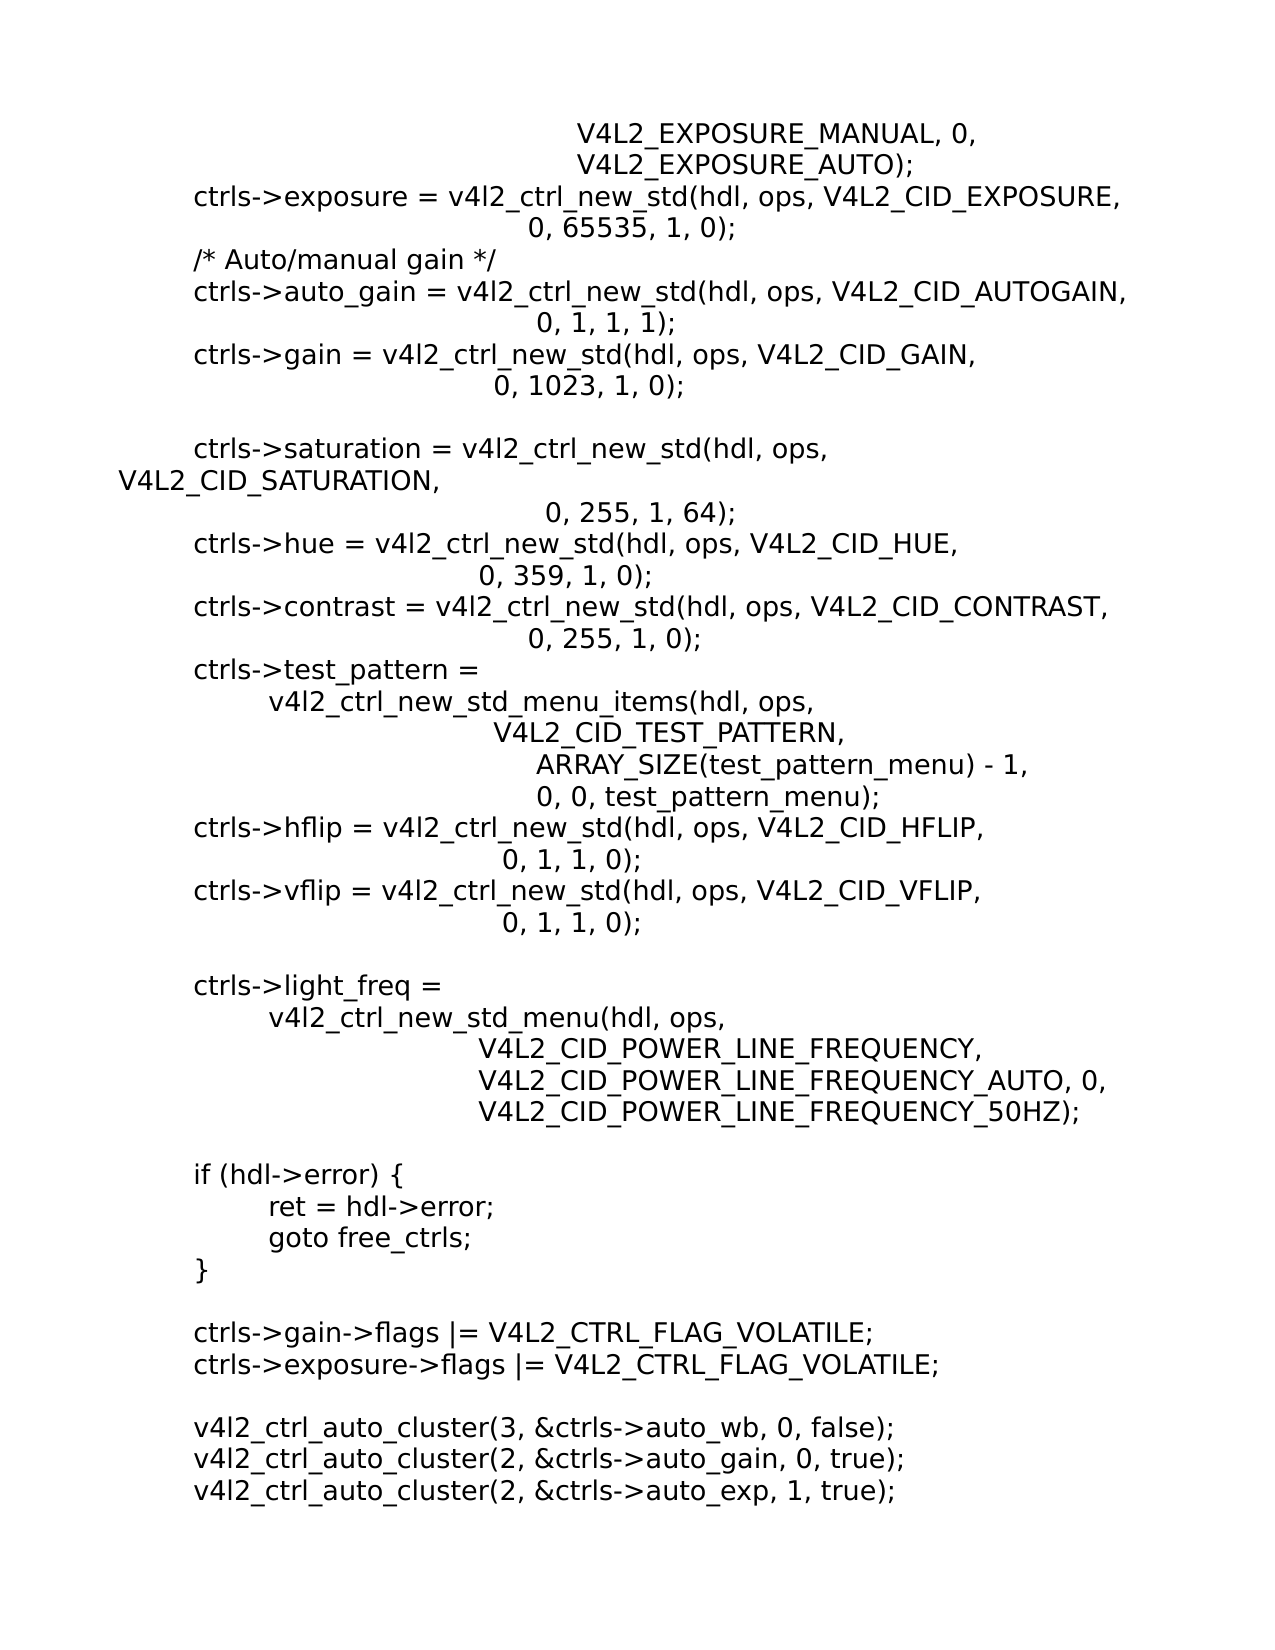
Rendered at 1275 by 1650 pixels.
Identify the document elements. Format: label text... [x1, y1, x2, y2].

text goto free_ctrls; [118, 1223, 1157, 1254]
text v4l2_ctrl_auto_cluster(2, &ctrls->auto_gain, 0, true); [118, 1444, 1157, 1475]
text 0, 359, 1, 0); [118, 560, 1157, 592]
text 0, 1, 1, 0); [118, 844, 1157, 876]
text 0, 65535, 1, 0); [118, 213, 1157, 244]
text v4l2_ctrl_new_std_menu_items(hdl, ops, V4L2_CID_TEST_PATTERN, [118, 686, 1157, 749]
text ARRAY_SIZE(test_pattern_menu) - 1, [118, 749, 1157, 781]
text 0, 1, 1, 1); [118, 307, 1157, 339]
text ctrls->gain = v4l2_ctrl_new_std(hdl, ops, V4L2_CID_GAIN, [118, 339, 1157, 371]
text 0, 1023, 1, 0); [118, 371, 1157, 402]
text V4L2_EXPOSURE_AUTO); [118, 150, 1157, 181]
text ctrls->vflip = v4l2_ctrl_new_std(hdl, ops, V4L2_CID_VFLIP, [118, 876, 1157, 907]
text v4l2_ctrl_auto_cluster(2, &ctrls->auto_exp, 1, true); [118, 1475, 1157, 1507]
text ctrls->exposure = v4l2_ctrl_new_std(hdl, ops, V4L2_CID_EXPOSURE, [118, 181, 1157, 213]
text } [118, 1254, 1157, 1286]
text v4l2_ctrl_new_std_menu(hdl, ops, [118, 1002, 1157, 1033]
text ctrls->auto_gain = v4l2_ctrl_new_std(hdl, ops, V4L2_CID_AUTOGAIN, [118, 276, 1157, 307]
text /* Auto/manual gain */ [118, 244, 1157, 276]
text ctrls->contrast = v4l2_ctrl_new_std(hdl, ops, V4L2_CID_CONTRAST, [118, 592, 1157, 623]
text V4L2_CID_POWER_LINE_FREQUENCY, [118, 1033, 1157, 1065]
text V4L2_CID_POWER_LINE_FREQUENCY_50HZ); [118, 1097, 1157, 1128]
text ctrls->saturation = v4l2_ctrl_new_std(hdl, ops, V4L2_CID_SATURATION, [118, 434, 1157, 497]
text ctrls->exposure->flags |= V4L2_CTRL_FLAG_VOLATILE; [118, 1349, 1157, 1381]
text v4l2_ctrl_auto_cluster(3, &ctrls->auto_wb, 0, false); [118, 1412, 1157, 1444]
text 0, 1, 1, 0); [118, 907, 1157, 939]
text ctrls->hflip = v4l2_ctrl_new_std(hdl, ops, V4L2_CID_HFLIP, [118, 812, 1157, 844]
text V4L2_EXPOSURE_MANUAL, 0, [118, 118, 1157, 150]
text 0, 0, test_pattern_menu); [118, 781, 1157, 812]
text ctrls->test_pattern = [118, 655, 1157, 686]
text V4L2_CID_POWER_LINE_FREQUENCY_AUTO, 0, [118, 1065, 1157, 1097]
text ret = hdl->error; [118, 1191, 1157, 1223]
text ctrls->hue = v4l2_ctrl_new_std(hdl, ops, V4L2_CID_HUE, [118, 528, 1157, 560]
text ctrls->light_freq = [118, 970, 1157, 1002]
text 0, 255, 1, 64); [118, 497, 1157, 528]
text if (hdl->error) { [118, 1160, 1157, 1191]
text ctrls->gain->flags |= V4L2_CTRL_FLAG_VOLATILE; [118, 1317, 1157, 1349]
text 0, 255, 1, 0); [118, 623, 1157, 655]
